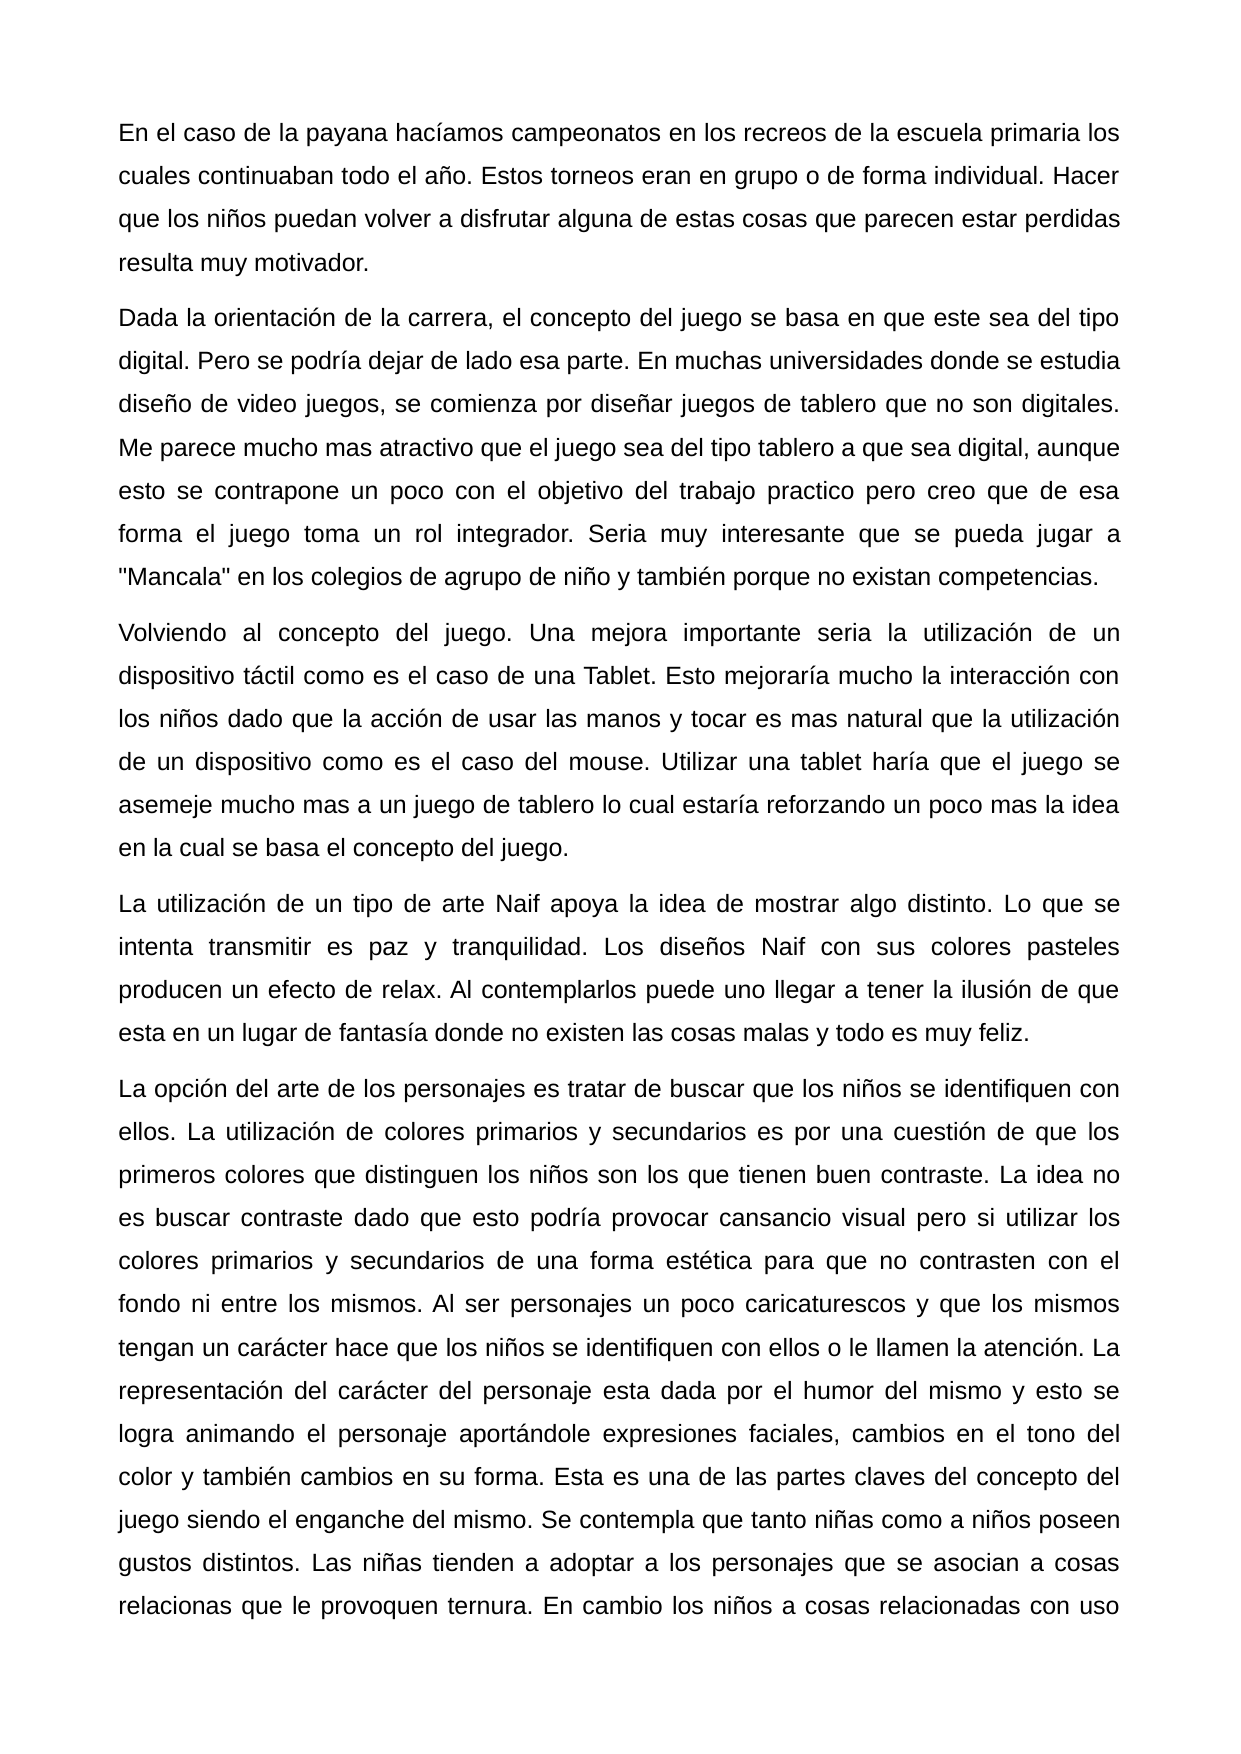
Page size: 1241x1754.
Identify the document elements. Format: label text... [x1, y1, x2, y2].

text La utilización de un tipo de arte Naif apoya la idea de mostrar algo distinto. Lo que se intenta transmitir es paz y tranquilidad. Los diseños Naif con sus colores pasteles producen un efecto de relax. Al contemplarlos puede uno llegar a tener la ilusión de que esta en un lugar de fantasía donde no existen las cosas malas y todo es muy feliz. [118, 889, 1122, 1047]
text En el caso de la payana hacíamos campeonatos en los recreos de la escuela primaria los cuales continuaban todo el año. Estos torneos eran en grupo o de forma individual. Hacer que los niños puedan volver a disfrutar alguna de estas cosas que parecen estar perdidas resulta muy motivador. [118, 118, 1122, 276]
text Volviendo al concepto del juego. Una mejora importante seria la utilización de un dispositivo táctil como es el caso de una Tablet. Esto mejoraría mucho la interacción con los niños dado que la acción de usar las manos y tocar es mas natural que la utilización de un dispositivo como es el caso del mouse. Utilizar una tablet haría que el juego se asemeje mucho mas a un juego de tablero lo cual estaría reforzando un poco mas la idea en la cual se basa el concepto del juego. [118, 617, 1122, 862]
text Dada la orientación de la carrera, el concepto del juego se basa en que este sea del tipo digital. Pero se podría dejar de lado esa parte. En muchas universidades donde se estudia diseño de video juegos, se comienza por diseñar juegos de tablero que no son digitales. Me parece mucho mas atractivo que el juego sea del tipo tablero a que sea digital, aunque esto se contrapone un poco con el objetivo del trabajo practico pero creo que de esa forma el juego toma un rol integrador. Seria muy interesante que se pueda jugar a "Mancala" en los colegios de agrupo de niño y también porque no existan competencias. [118, 303, 1122, 591]
text La opción del arte de los personajes es tratar de buscar que los niños se identifiquen con ellos. La utilización de colores primarios y secundarios es por una cuestión de que los primeros colores que distinguen los niños son los que tienen buen contraste. La idea no es buscar contraste dado que esto podría provocar cansancio visual pero si utilizar los colores primarios y secundarios de una forma estética para que no contrasten con el fondo ni entre los mismos. Al ser personajes un poco caricaturescos y que los mismos tengan un carácter hace que los niños se identifiquen con ellos o le llamen la atención. La representación del carácter del personaje esta dada por el humor del mismo y esto se logra animando el personaje aportándole expresiones faciales, cambios en el tono del color y también cambios en su forma. Esta es una de las partes claves del concepto del juego siendo el enganche del mismo. Se contempla que tanto niñas como a niños poseen gustos distintos. Las niñas tienden a adoptar a los personajes que se asocian a cosas relacionas que le provoquen ternura. En cambio los niños a cosas relacionadas con uso [118, 1074, 1122, 1620]
